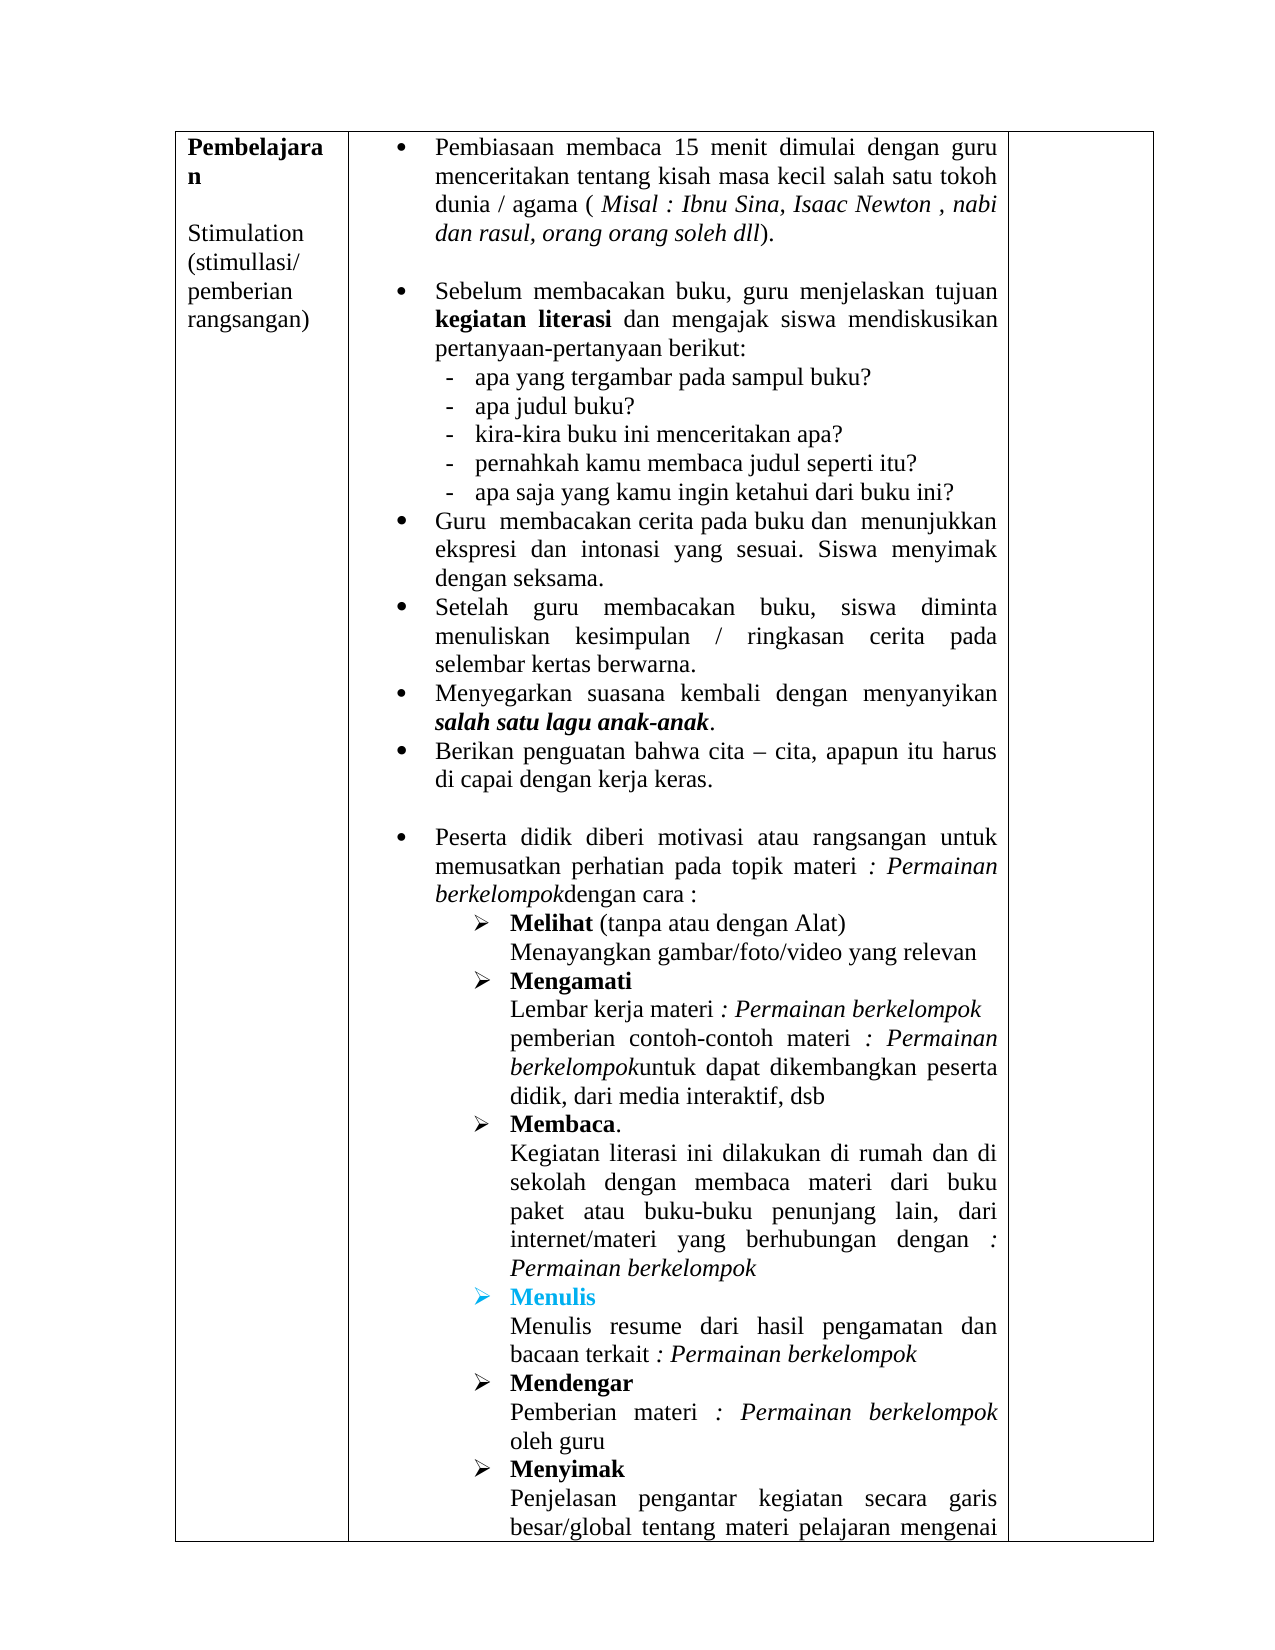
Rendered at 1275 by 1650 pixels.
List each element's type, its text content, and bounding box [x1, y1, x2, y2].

picture [474, 1287, 487, 1295]
table_cell [1009, 132, 1153, 1541]
table_cell KEGIATAN LITERASI Pembiasaan membaca 15 menit dimulai dengan guru menceritakan tentang kisah masa kecil salah satu tokoh dunia / agama ( Misal : Ibnu Sina, Isaac Newton , nabi dan rasul, orang orang soleh dll). Sebelum membacakan buku, guru menjelaskan tujuan kegiatan literasi dan mengajak siswa mendiskusikan pertanyaan-pertanyaan berikut: apa yang tergambar pada sampul buku? apa judul buku? kira-kira buku ini menceritakan apa? pernahkah kamu membaca judul seperti itu? apa saja yang kamu ingin ketahui dari buku ini? Guru membacakan cerita pada buku dan menunjukkan ekspresi dan intonasi yang sesuai. Siswa menyimak dengan seksama. Setelah guru membacakan buku, siswa diminta menuliskan kesimpulan / ringkasan cerita pada selembar kertas berwarna. Menyegarkan suasana kembali dengan menyanyikan salah satu lagu anak-anak. Berikan penguatan bahwa cita – cita, apapun itu harus di capai dengan kerja keras. Peserta didik diberi motivasi atau rangsangan untuk memusatkan perhatian pada topik materi : Permainan berkelompokdengan cara : Melihat (tanpa atau dengan Alat) Menayangkan gambar/foto/video yang relevan Mengamati Lembar kerja materi : Permainan berkelompok pemberian contoh-contoh materi : Permainan berkelompokuntuk dapat dikembangkan peserta didik, dari media interaktif, dsb Membaca. Kegiatan literasi ini dilakukan di rumah dan di sekolah dengan membaca materi dari buku paket atau buku-buku penunjang lain, dari internet/materi yang berhubungan dengan : Permainan berkelompok Menulis Menulis resume dari hasil pengamatan dan bacaan terkait : Permainan berkelompok Mendengar Pemberian materi : Permainan berkelompok oleh guru Menyimak Penjelasan pengantar kegiatan secara garis besar/global tentang materi pelajaran mengenai materi : : Permainan berkelompok Siswa diajak untuk melatih rasa syukur, kesungguhan dan kedisiplinan, ketelitian, mencari informasi Siswa mempertunjukkan hasil kerja kelompoknya untuk menarikan tari hasil kreasi kelompok yang merupakan kreasi dari daerah di Indonesia. Siswa berlatih kembali beberapa gerakan hasil kreasinya dengan mengikuti irama dan ketukan dari musik pengiring tarian tersebut. Siswa bekerja sama dengan kelompoknya agar menghasilkan harmoni yang indah Siswa dan guru merayakan kegiatan pembelajaran dengan bernyanyi dan bermain peran [349, 132, 1008, 1541]
table_cell Pembelajaran Stimulation (stimullasi/ pemberian rangsangan) [176, 132, 348, 1541]
